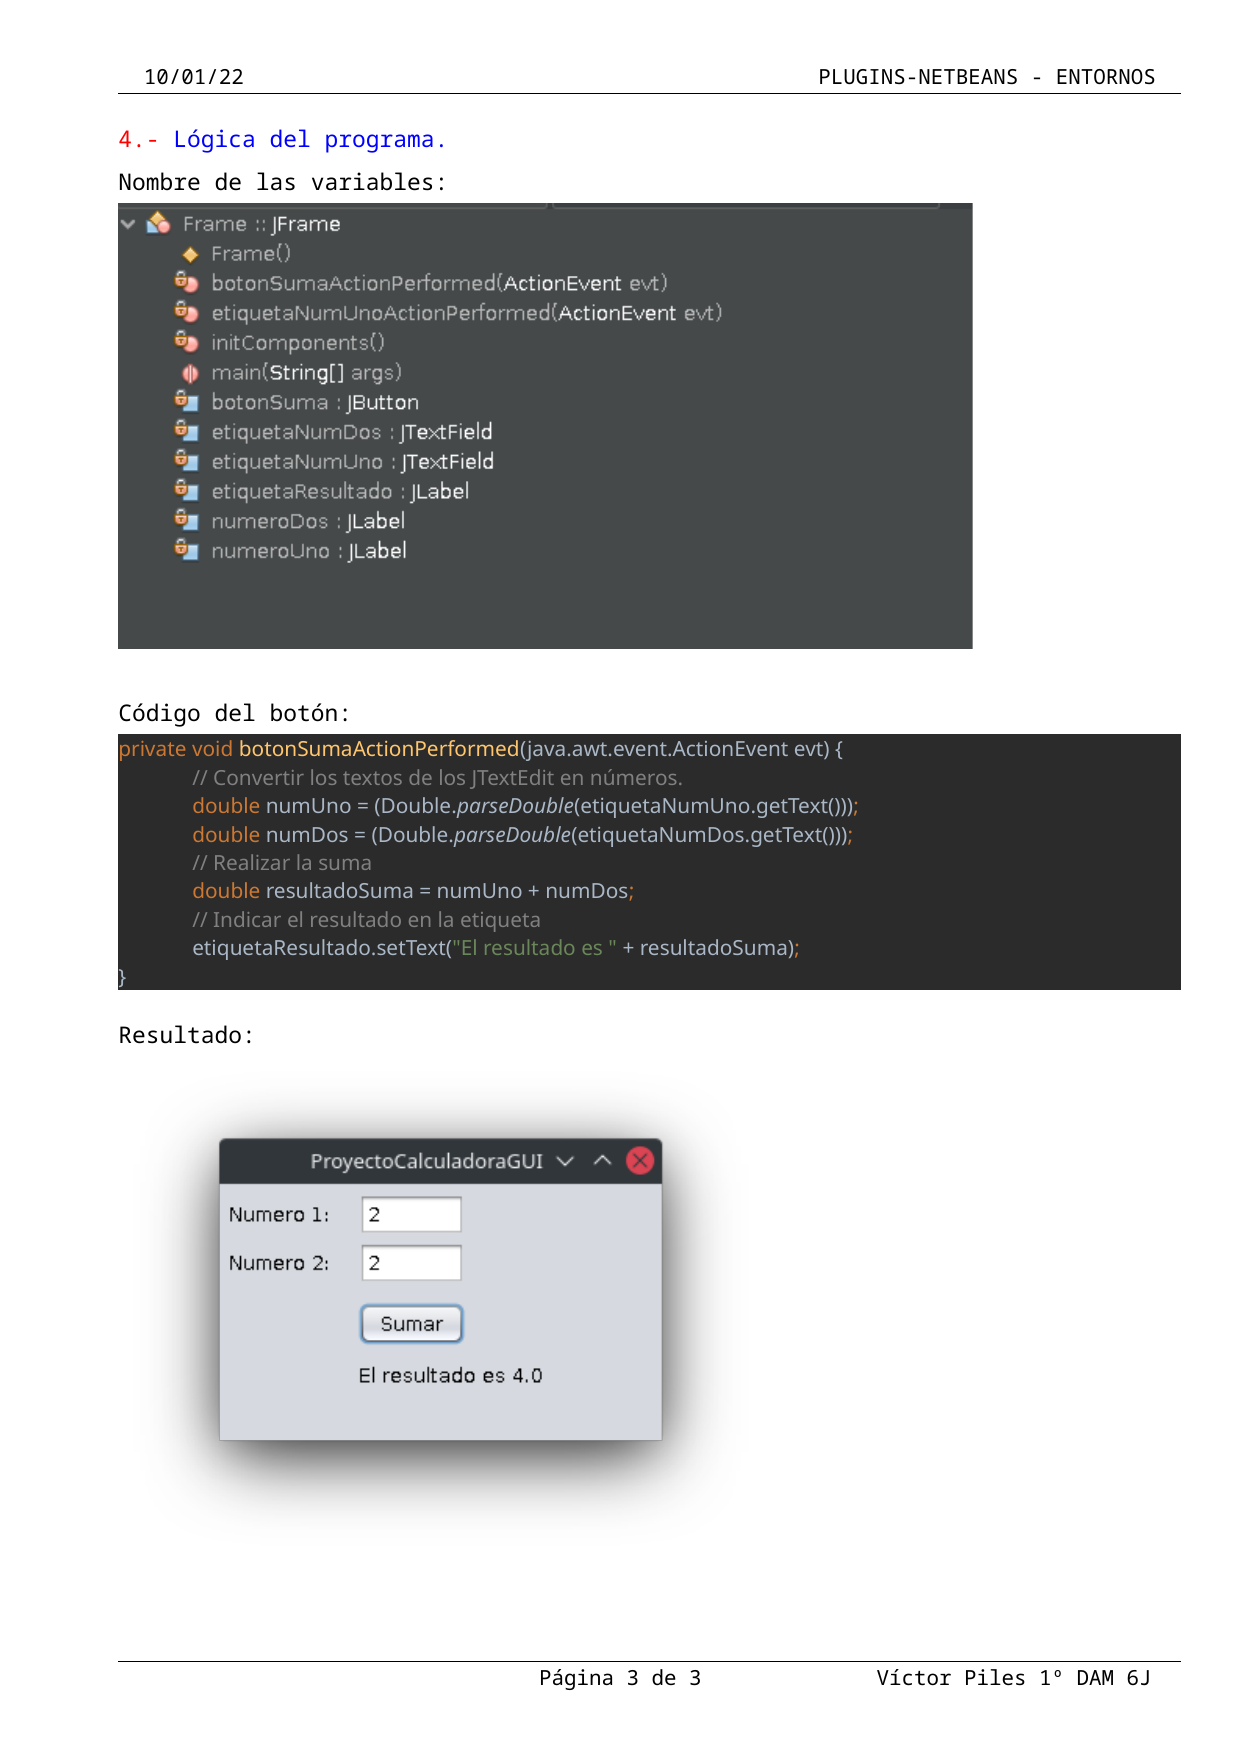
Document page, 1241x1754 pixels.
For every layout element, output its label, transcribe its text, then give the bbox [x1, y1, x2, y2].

picture [118, 1056, 764, 1561]
picture [118, 203, 973, 649]
text Código del botón: [118, 697, 1181, 728]
text private void botonSumaActionPerformed(java.awt.event.ActionEvent evt) { // Convertir los textos de los JTextEdit en números. double numUno = (Double.parseDouble(etiquetaNumUno.getText())); double numDos = (Double.parseDouble(etiquetaNumDos.getText())); // Realizar la suma double resultadoSuma = numUno + numDos; // Indicar el resultado en la etiqueta etiquetaResultado.setText("El resultado es " + resultadoSuma); } [118, 734, 1181, 990]
text 4.- Lógica del programa. [118, 123, 1181, 154]
text Nombre de las variables: [118, 166, 1181, 197]
text Resultado: [118, 1019, 1181, 1050]
